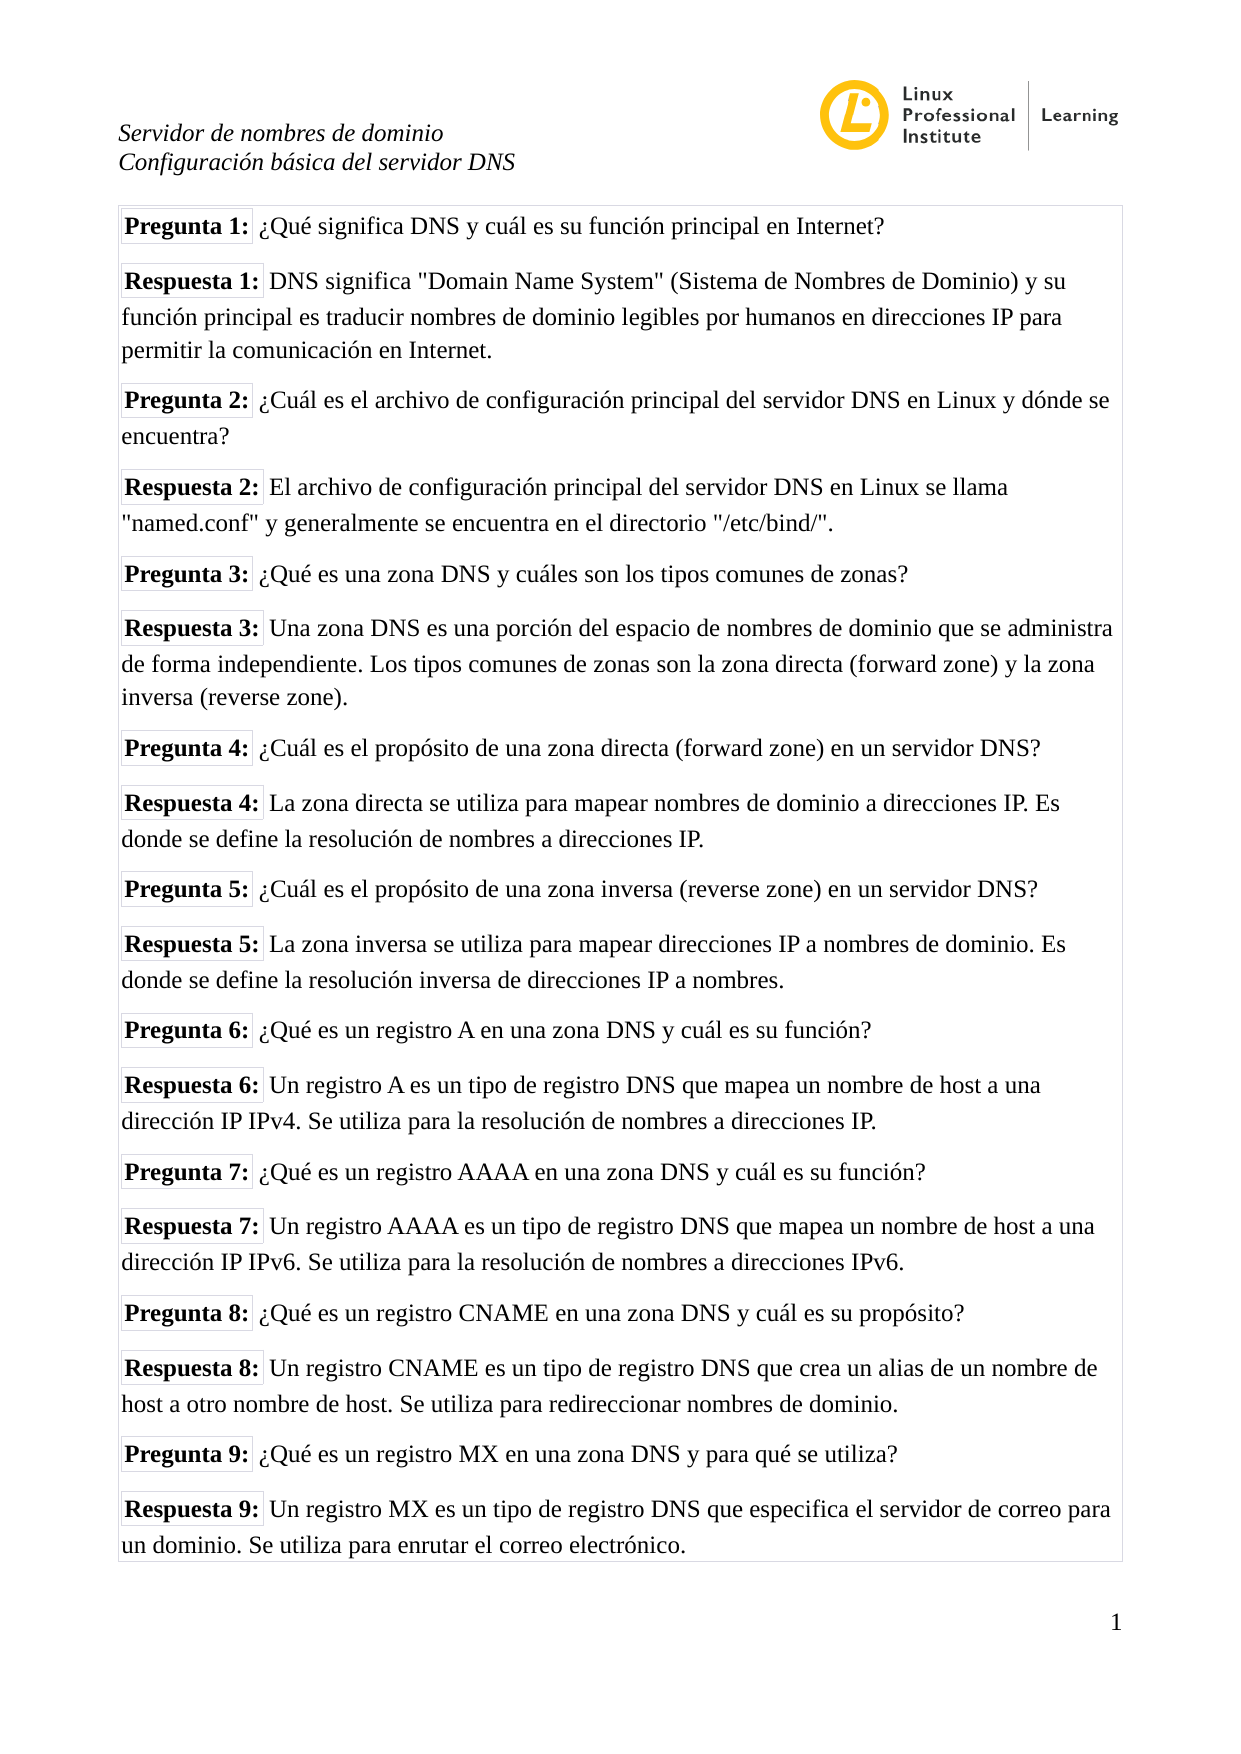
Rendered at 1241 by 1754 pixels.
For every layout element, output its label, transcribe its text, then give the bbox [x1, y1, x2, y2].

text Pregunta 6: ¿Qué es un registro A en una zona DNS y cuál es su función? [119, 1009, 1122, 1047]
text Pregunta 3: ¿Qué es una zona DNS y cuáles son los tipos comunes de zonas? [119, 553, 1122, 591]
text Respuesta 7: Un registro AAAA es un tipo de registro DNS que mapea un nombre de host a una dirección IP IPv6. Se utiliza para la resolución de nombres a direcciones IPv6. [119, 1205, 1122, 1276]
text Respuesta 6: Un registro A es un tipo de registro DNS que mapea un nombre de host a una dirección IP IPv4. Se utiliza para la resolución de nombres a direcciones IP. [119, 1064, 1122, 1135]
text Pregunta 9: ¿Qué es un registro MX en una zona DNS y para qué se utiliza? [119, 1433, 1122, 1471]
text Pregunta 7: ¿Qué es un registro AAAA en una zona DNS y cuál es su función? [119, 1151, 1122, 1188]
text Respuesta 9: Un registro MX es un tipo de registro DNS que especifica el servidor de correo para un dominio. Se utiliza para enrutar el correo electrónico. [119, 1488, 1122, 1561]
picture [819, 79, 1119, 151]
text Pregunta 4: ¿Cuál es el propósito de una zona directa (forward zone) en un servidor DNS? [119, 727, 1122, 765]
text Respuesta 5: La zona inversa se utiliza para mapear direcciones IP a nombres de dominio. Es donde se define la resolución inversa de direcciones IP a nombres. [119, 923, 1122, 994]
text Respuesta 4: La zona directa se utiliza para mapear nombres de dominio a direcciones IP. Es donde se define la resolución de nombres a direcciones IP. [119, 782, 1122, 852]
text Pregunta 1: ¿Qué significa DNS y cuál es su función principal en Internet? [119, 206, 1122, 243]
text Respuesta 3: Una zona DNS es una porción del espacio de nombres de dominio que se administra de forma independiente. Los tipos comunes de zonas son la zona directa (forward zone) y la zona inversa (reverse zone). [119, 607, 1122, 711]
text Pregunta 2: ¿Cuál es el archivo de configuración principal del servidor DNS en Linux y dónde se encuentra? [119, 379, 1122, 450]
text Pregunta 5: ¿Cuál es el propósito de una zona inversa (reverse zone) en un servidor DNS? [119, 868, 1122, 906]
text Respuesta 2: El archivo de configuración principal del servidor DNS en Linux se llama "named.conf" y generalmente se encuentra en el directorio "/etc/bind/". [119, 466, 1122, 537]
text Respuesta 8: Un registro CNAME es un tipo de registro DNS que crea un alias de un nombre de host a otro nombre de host. Se utiliza para redireccionar nombres de dominio. [119, 1347, 1122, 1417]
text Respuesta 1: DNS significa "Domain Name System" (Sistema de Nombres de Dominio) y su función principal es traducir nombres de dominio legibles por humanos en direcciones IP para permitir la comunicación en Internet. [119, 260, 1122, 363]
text Pregunta 8: ¿Qué es un registro CNAME en una zona DNS y cuál es su propósito? [119, 1292, 1122, 1330]
